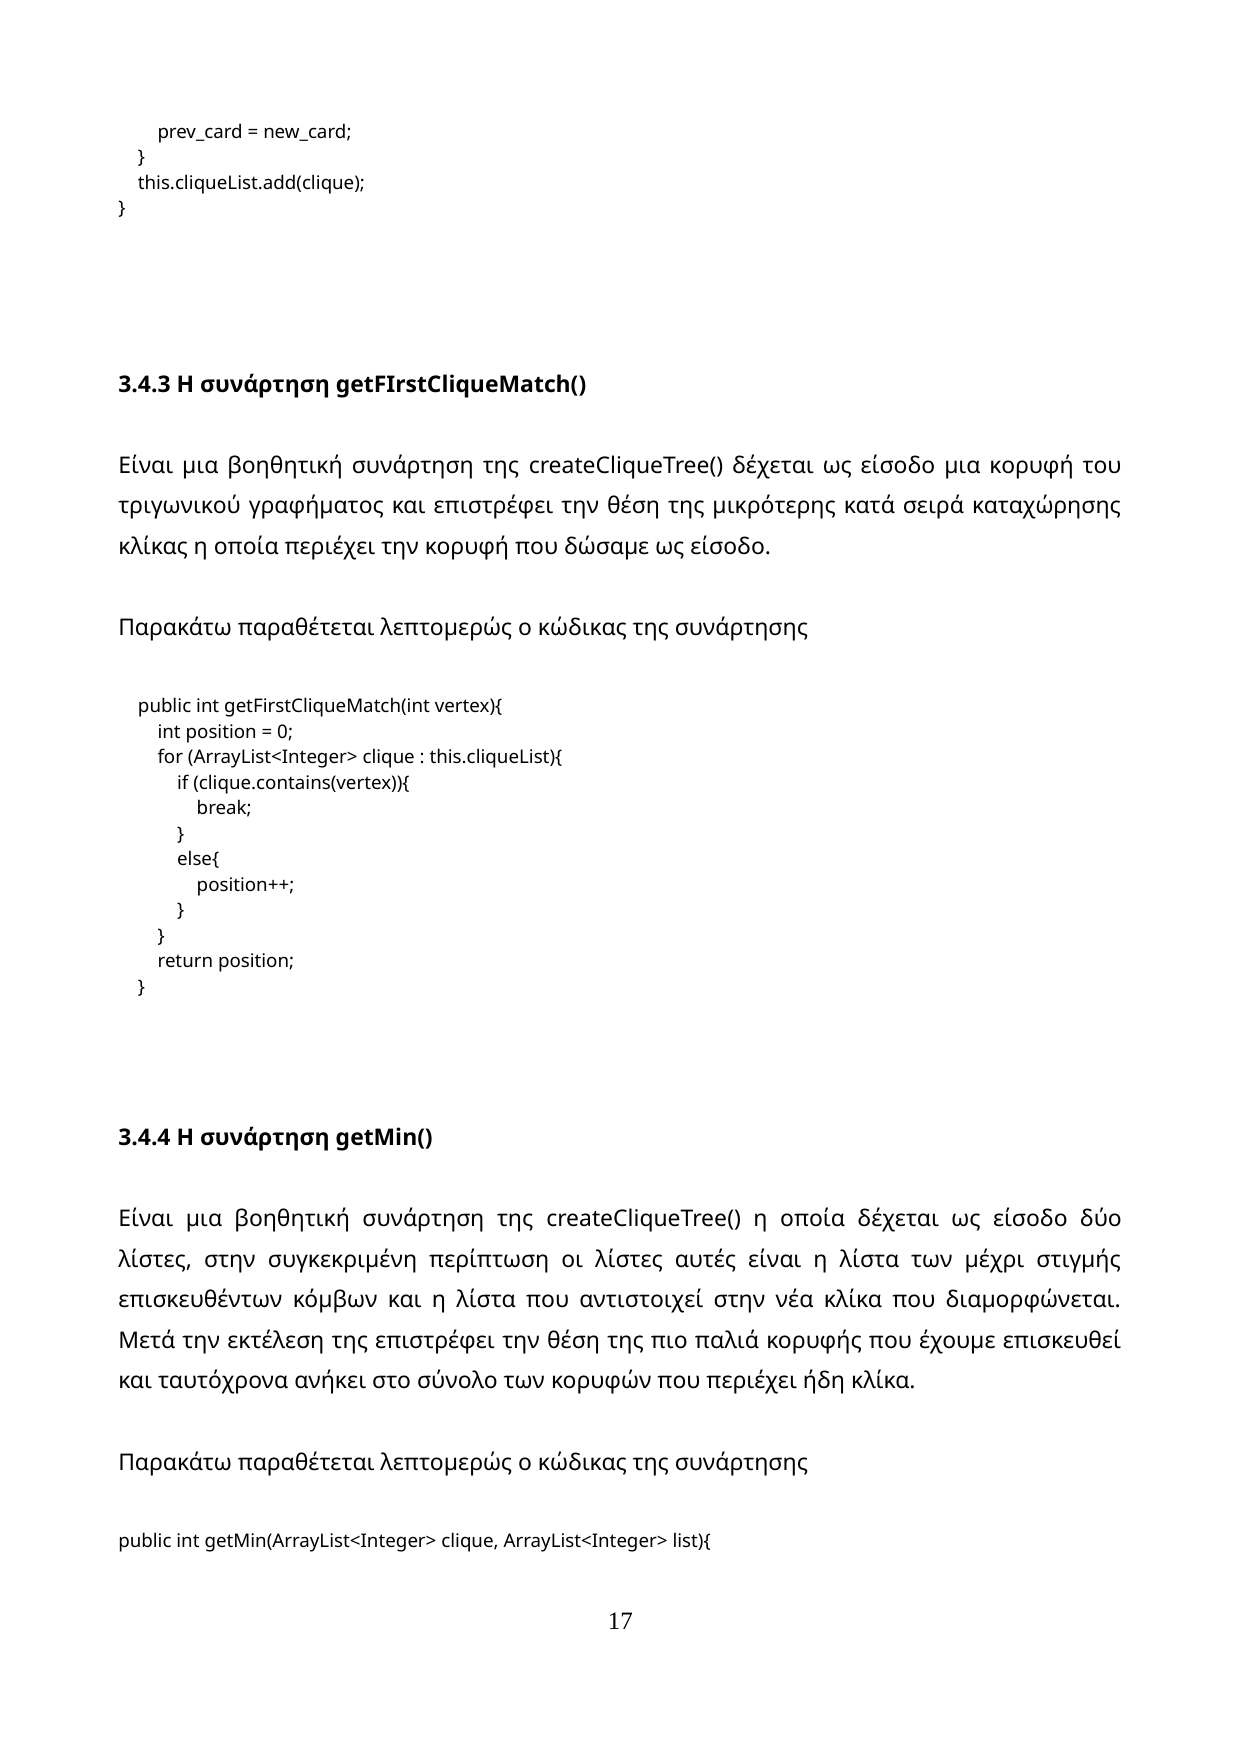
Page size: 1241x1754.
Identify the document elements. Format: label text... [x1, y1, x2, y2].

text public int getMin(ArrayList<Integer> clique, ArrayList<Integer> list){ [118, 1527, 1122, 1552]
text Παρακάτω παραθέτεται λεπτομερώς ο κώδικας της συνάρτησης [118, 1446, 1122, 1477]
text return position; [118, 948, 1122, 973]
text 3.4.3 Η συνάρτηση getFIrstCliqueMatch() [118, 368, 1122, 399]
text Είναι μια βοηθητική συνάρτηση της createCliqueTree() δέχεται ως είσοδο μια κορυφή του τριγωνικού γραφήματος και επιστρέφει την θέση της μικρότερης κατά σειρά καταχώρησης κλίκας η οποία περιέχει την κορυφή που δώσαμε ως είσοδο. [118, 449, 1122, 561]
text public int getFirstCliqueMatch(int vertex){ [118, 693, 1122, 718]
text } [118, 144, 1122, 169]
text break; [118, 795, 1122, 820]
text if (clique.contains(vertex)){ [118, 769, 1122, 795]
text this.cliqueList.add(clique); [118, 169, 1122, 195]
text 3.4.4 Η συνάρτηση getMin() [118, 1121, 1122, 1152]
text } [118, 922, 1122, 948]
text position++; [118, 871, 1122, 897]
text } [118, 973, 1122, 999]
text } [118, 820, 1122, 846]
text int position = 0; [118, 718, 1122, 744]
text Παρακάτω παραθέτεται λεπτομερώς ο κώδικας της συνάρτησης [118, 611, 1122, 643]
text for (ArrayList<Integer> clique : this.cliqueList){ [118, 744, 1122, 769]
text } [118, 195, 1122, 220]
text else{ [118, 846, 1122, 871]
text Είναι μια βοηθητική συνάρτηση της createCliqueTree() η οποία δέχεται ως είσοδο δύο λίστες, στην συγκεκριμένη περίπτωση οι λίστες αυτές είναι η λίστα των μέχρι στιγμής επισκευθέντων κόμβων και η λίστα που αντιστοιχεί στην νέα κλίκα που διαμορφώνεται. Μετά την εκτέλεση της επιστρέφει την θέση της πιο παλιά κορυφής που έχουμε επισκευθεί και ταυτόχρονα ανήκει στο σύνολο των κορυφών που περιέχει ήδη κλίκα. [118, 1202, 1122, 1396]
text } [118, 897, 1122, 922]
text prev_card = new_card; [118, 118, 1122, 144]
